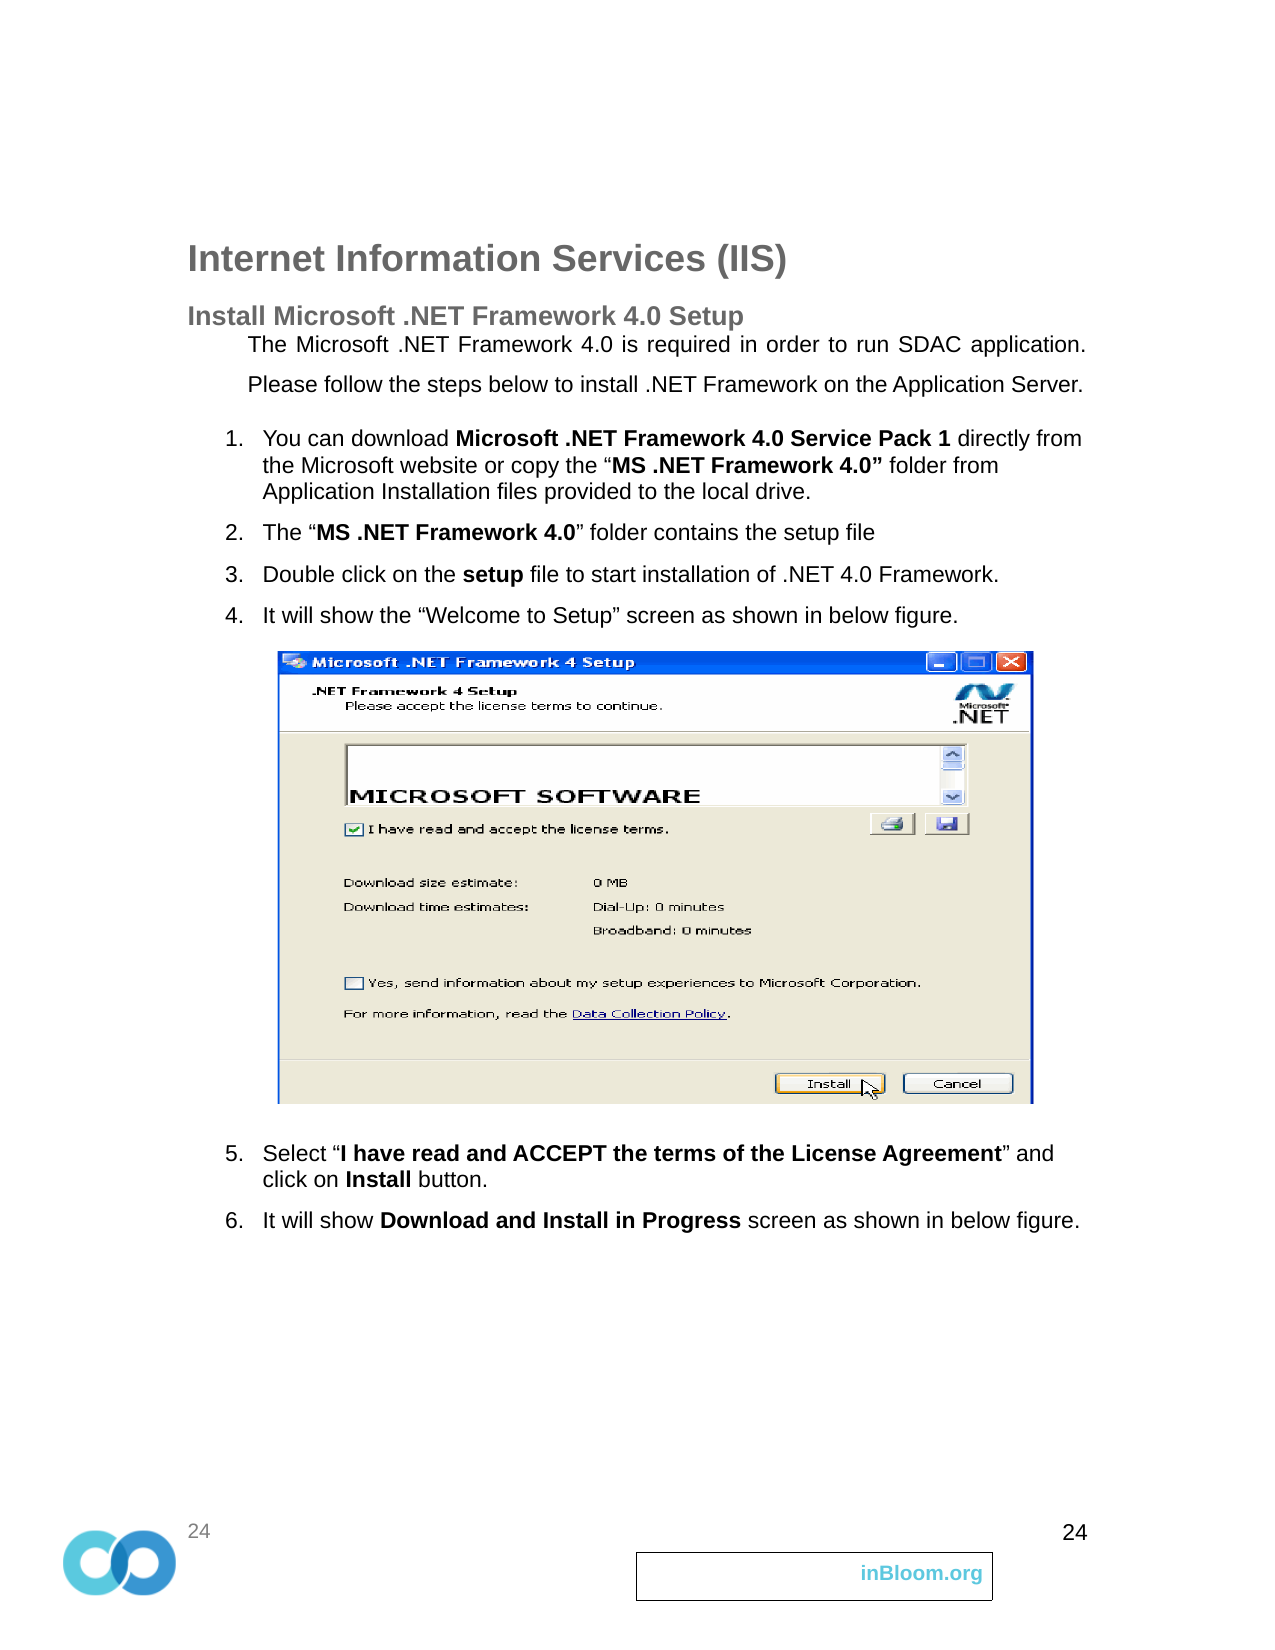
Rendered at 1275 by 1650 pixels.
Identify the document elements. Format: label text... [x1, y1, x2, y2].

list It will show the “Welcome to Setup” screen as shown in below figure. [225, 602, 1087, 628]
subtitle Install Microsoft .NET Framework 4.0 Setup [187, 300, 1087, 331]
subtitle Internet Information Services (IIS) [187, 236, 1087, 279]
list Select “I have read and ACCEPT the terms of the License Agreement” and click on Install button. [225, 1139, 1087, 1192]
list You can download Microsoft .NET Framework 4.0 Service Pack 1 directly from the Microsoft website or copy the “MS .NET Framework 4.0” folder from Application Installation files provided to the local drive. [225, 425, 1087, 504]
text The Microsoft .NET Framework 4.0 is required in order to run SDAC application. Please follow the steps below to install .NET Framework on the Application Server. [247, 331, 1087, 397]
picture [277, 651, 1037, 1104]
picture [53, 1518, 926, 1635]
list It will show Download and Install in Progress screen as shown in below figure. [225, 1207, 1087, 1233]
list Double click on the setup file to start installation of .NET 4.0 Framework. [225, 561, 1087, 587]
list The “MS .NET Framework 4.0” folder contains the setup file [225, 519, 1087, 546]
